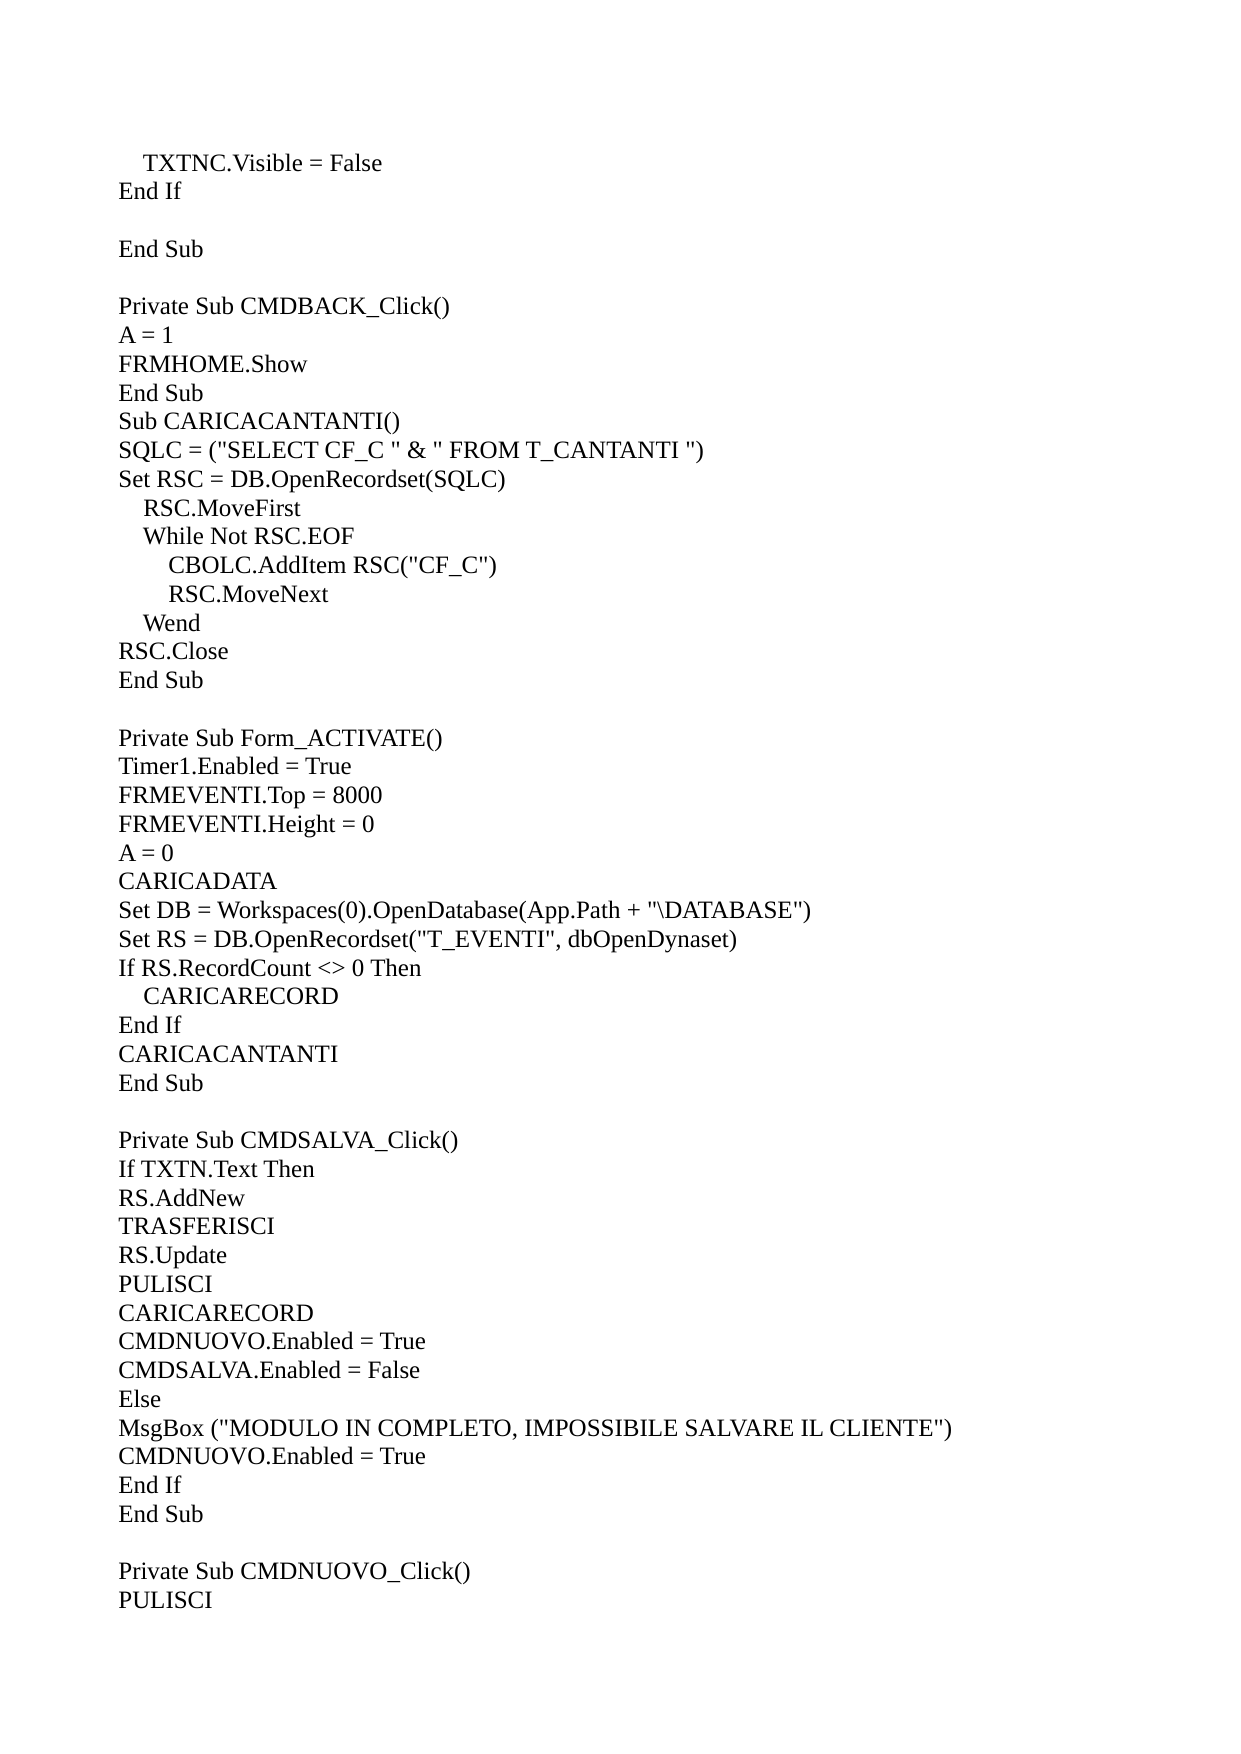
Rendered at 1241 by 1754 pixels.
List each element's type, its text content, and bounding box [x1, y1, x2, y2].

text CBOLC.AddItem RSC("CF_C") [118, 550, 1122, 579]
text CMDNUOVO.Enabled = True [118, 1326, 1122, 1355]
text End If [118, 1470, 1122, 1499]
text RS.Update [118, 1240, 1122, 1269]
text End Sub [118, 1068, 1122, 1096]
text FRMHOME.Show [118, 349, 1122, 378]
text CMDSALVA.Enabled = False [118, 1355, 1122, 1384]
text Wend [118, 608, 1122, 636]
text Set RS = DB.OpenRecordset("T_EVENTI", dbOpenDynaset) [118, 924, 1122, 953]
text End Sub [118, 665, 1122, 694]
text CARICARECORD [118, 1298, 1122, 1326]
text RSC.Close [118, 636, 1122, 665]
text PULISCI [118, 1585, 1122, 1614]
text TRASFERISCI [118, 1211, 1122, 1240]
text FRMEVENTI.Top = 8000 [118, 780, 1122, 809]
text PULISCI [118, 1269, 1122, 1298]
text End If [118, 176, 1122, 205]
text Timer1.Enabled = True [118, 751, 1122, 780]
text If RS.RecordCount <> 0 Then [118, 953, 1122, 981]
text MsgBox ("MODULO IN COMPLETO, IMPOSSIBILE SALVARE IL CLIENTE") [118, 1413, 1122, 1441]
text A = 0 [118, 838, 1122, 866]
text FRMEVENTI.Height = 0 [118, 809, 1122, 838]
text Set DB = Workspaces(0).OpenDatabase(App.Path + "\DATABASE") [118, 895, 1122, 924]
text CMDNUOVO.Enabled = True [118, 1441, 1122, 1470]
text Private Sub CMDNUOVO_Click() [118, 1556, 1122, 1585]
text If TXTN.Text Then [118, 1154, 1122, 1183]
text RSC.MoveFirst [118, 493, 1122, 521]
text TXTNC.Visible = False [118, 148, 1122, 176]
text End Sub [118, 378, 1122, 406]
text CARICARECORD [118, 981, 1122, 1010]
text Private Sub CMDSALVA_Click() [118, 1125, 1122, 1154]
text CARICADATA [118, 866, 1122, 895]
text RSC.MoveNext [118, 579, 1122, 608]
text CARICACANTANTI [118, 1039, 1122, 1068]
text Private Sub Form_ACTIVATE() [118, 723, 1122, 751]
text End Sub [118, 1499, 1122, 1528]
text Sub CARICACANTANTI() [118, 406, 1122, 435]
text SQLC = ("SELECT CF_C " & " FROM T_CANTANTI ") [118, 435, 1122, 464]
text While Not RSC.EOF [118, 521, 1122, 550]
text Else [118, 1384, 1122, 1413]
text Set RSC = DB.OpenRecordset(SQLC) [118, 464, 1122, 493]
text Private Sub CMDBACK_Click() [118, 291, 1122, 320]
text End Sub [118, 234, 1122, 263]
text A = 1 [118, 320, 1122, 349]
text End If [118, 1010, 1122, 1039]
text RS.AddNew [118, 1183, 1122, 1211]
